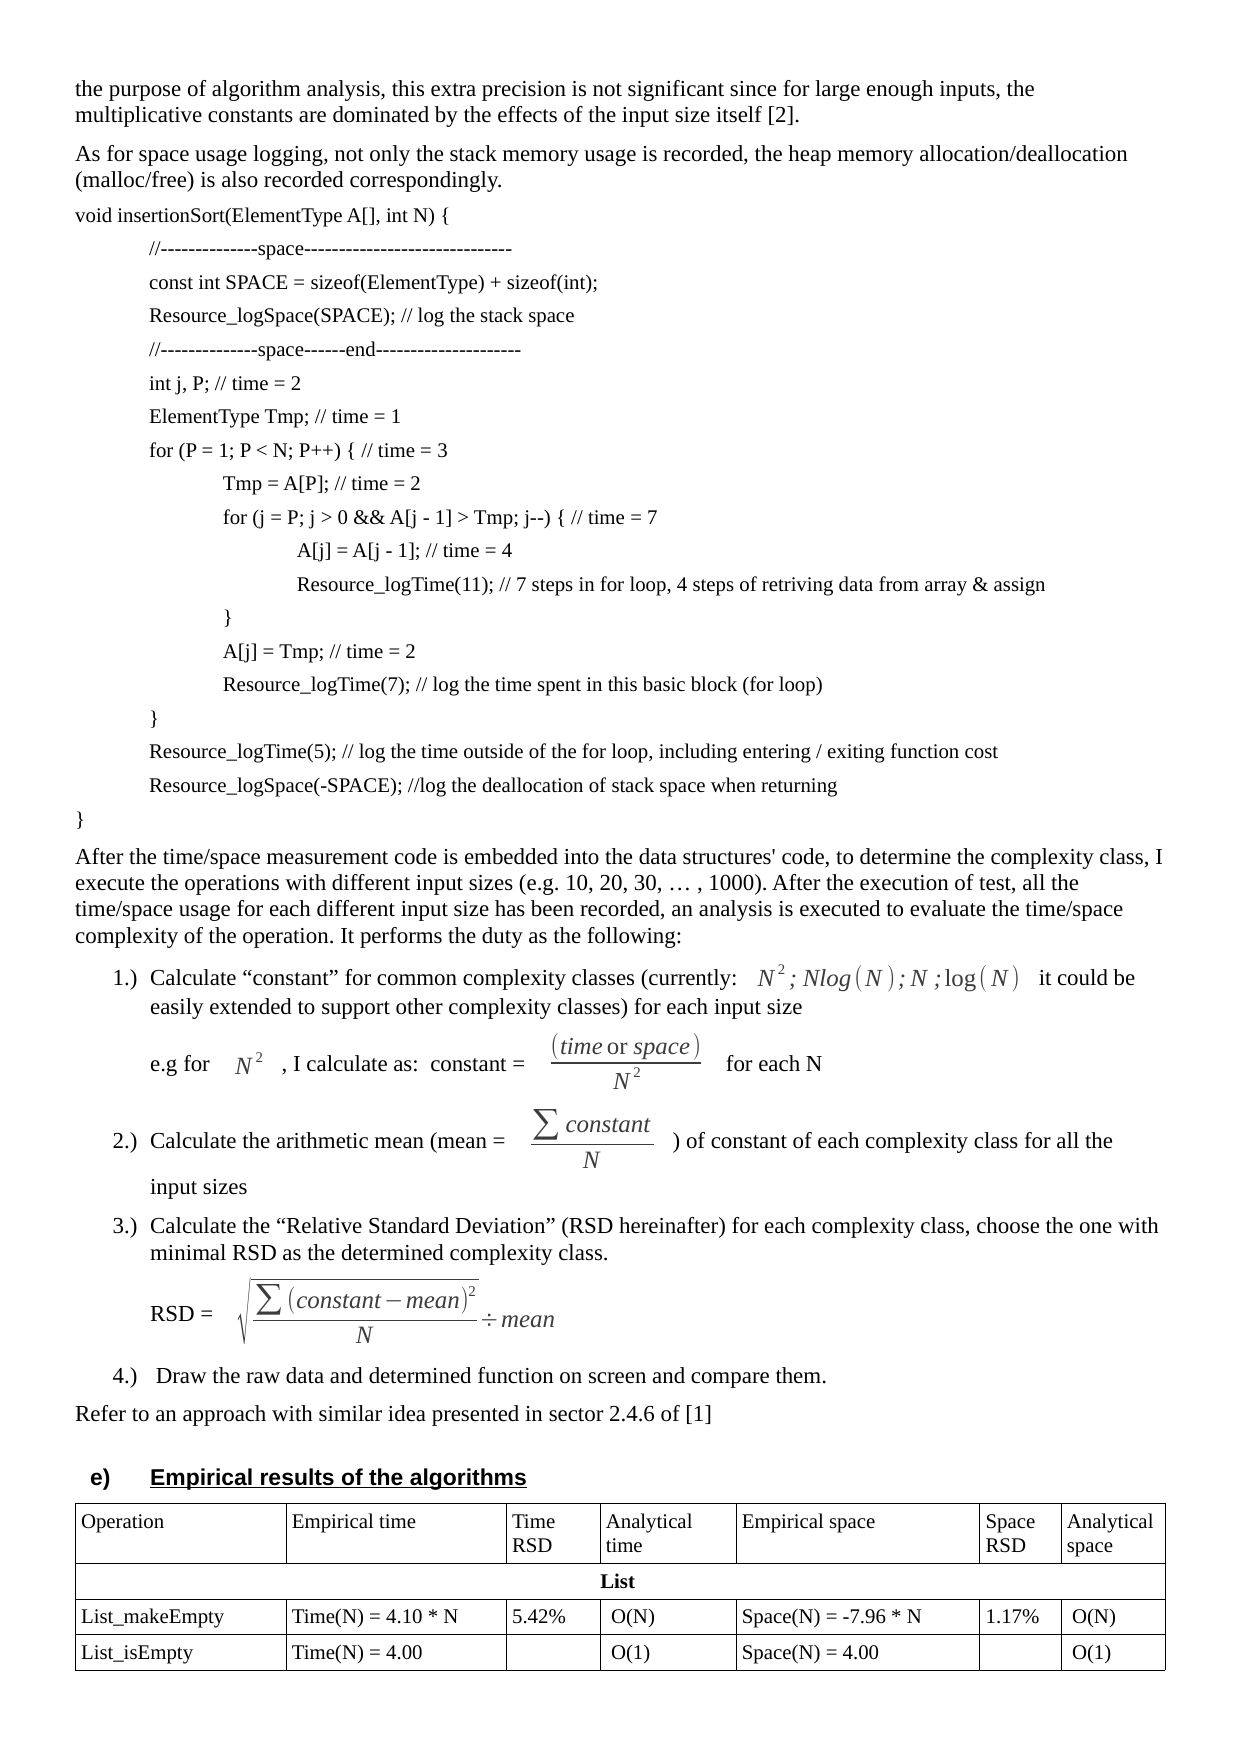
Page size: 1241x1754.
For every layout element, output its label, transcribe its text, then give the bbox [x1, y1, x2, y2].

table_cell List [76, 1564, 1165, 1598]
text } [75, 708, 1165, 729]
table_header Empirical time [287, 1504, 506, 1563]
text } [75, 608, 1165, 629]
table_cell [980, 1635, 1061, 1670]
text Refer to an approach with similar idea presented in sector 2.4.6 of [1] [75, 1401, 1165, 1427]
text Tmp = A[P]; // time = 2 [75, 474, 1165, 495]
list Draw the raw data and determined function on screen and compare them. [112, 1362, 1165, 1388]
table_cell List_makeEmpty [76, 1600, 286, 1634]
table_cell Time(N) = 4.00 [287, 1635, 506, 1670]
table_cell [507, 1635, 600, 1670]
text Resource_logSpace(SPACE); // log the stack space [75, 306, 1165, 327]
text for (P = 1; P < N; P++) { // time = 3 [75, 440, 1165, 461]
table_cell Time(N) = 4.10 * N [287, 1600, 506, 1634]
text //--------------space------------------------------ [75, 239, 1165, 260]
table_header Empirical space [737, 1504, 979, 1563]
text for (j = P; j > 0 && A[j - 1] > Tmp; j--) { // time = 7 [75, 507, 1165, 528]
table_cell O(1) [1062, 1635, 1165, 1670]
table_cell O(N) [601, 1600, 736, 1634]
table_header Analytical time [601, 1504, 736, 1563]
text const int SPACE = sizeof(ElementType) + sizeof(int); [75, 272, 1165, 293]
text Resource_logTime(5); // log the time outside of the for loop, including entering / exiting function cost [75, 742, 1165, 763]
text } [75, 809, 1165, 830]
text int j, P; // time = 2 [75, 373, 1165, 394]
text After the time/space measurement code is embedded into the data structures' code, to determine the complexity class, I execute the operations with different input sizes (e.g. 10, 20, 30, … , 1000). After the execution of test, all the time/space usage for each different input size has been recorded, an analysis is executed to evaluate the time/space complexity of the operation. It performs the duty as the following: [75, 843, 1165, 948]
table_cell Space(N) = 4.00 [737, 1635, 979, 1670]
table_header Analytical space [1062, 1504, 1165, 1563]
list e.g for , I calculate as: constant = for each N [112, 1032, 1165, 1095]
table_cell O(1) [601, 1635, 736, 1670]
list Calculate the “Relative Standard Deviation” (RSD hereinafter) for each complexity class, choose the one with minimal RSD as the determined complexity class. [112, 1212, 1165, 1265]
table_cell Space(N) = -7.96 * N [737, 1600, 979, 1634]
table_cell 5.42% [507, 1600, 600, 1634]
table_cell List_isEmpty [76, 1635, 286, 1670]
subtitle Empirical results of the algorithms [75, 1464, 1165, 1491]
table_header Space RSD [980, 1504, 1061, 1563]
list RSD = [112, 1277, 1165, 1349]
list Calculate the arithmetic mean (mean = ) of constant of each complexity class for all the input sizes [112, 1108, 1165, 1200]
table_header Operation [76, 1504, 286, 1563]
text //--------------space------end--------------------- [75, 339, 1165, 361]
list Calculate “constant” for common complexity classes (currently:it could be easily extended to support other complexity classes) for each input size [112, 961, 1165, 1019]
text void insertionSort(ElementType A[], int N) { [75, 205, 1165, 226]
text A[j] = A[j - 1]; // time = 4 [75, 541, 1165, 562]
table_cell 1.17% [980, 1600, 1061, 1634]
table_header Time RSD [507, 1504, 600, 1563]
text the purpose of algorithm analysis, this extra precision is not significant since for large enough inputs, the multiplicative constants are dominated by the effects of the input size itself [2]. [75, 75, 1165, 128]
text A[j] = Tmp; // time = 2 [75, 641, 1165, 662]
text Resource_logTime(7); // log the time spent in this basic block (for loop) [75, 675, 1165, 696]
text Resource_logTime(11); // 7 steps in for loop, 4 steps of retriving data from array & assign [75, 574, 1165, 595]
text ElementType Tmp; // time = 1 [75, 407, 1165, 428]
text As for space usage logging, not only the stack memory usage is recorded, the heap memory allocation/deallocation (malloc/free) is also recorded correspondingly. [75, 140, 1165, 193]
table_cell O(N) [1062, 1600, 1165, 1634]
text Resource_logSpace(-SPACE); //log the deallocation of stack space when returning [75, 776, 1165, 797]
